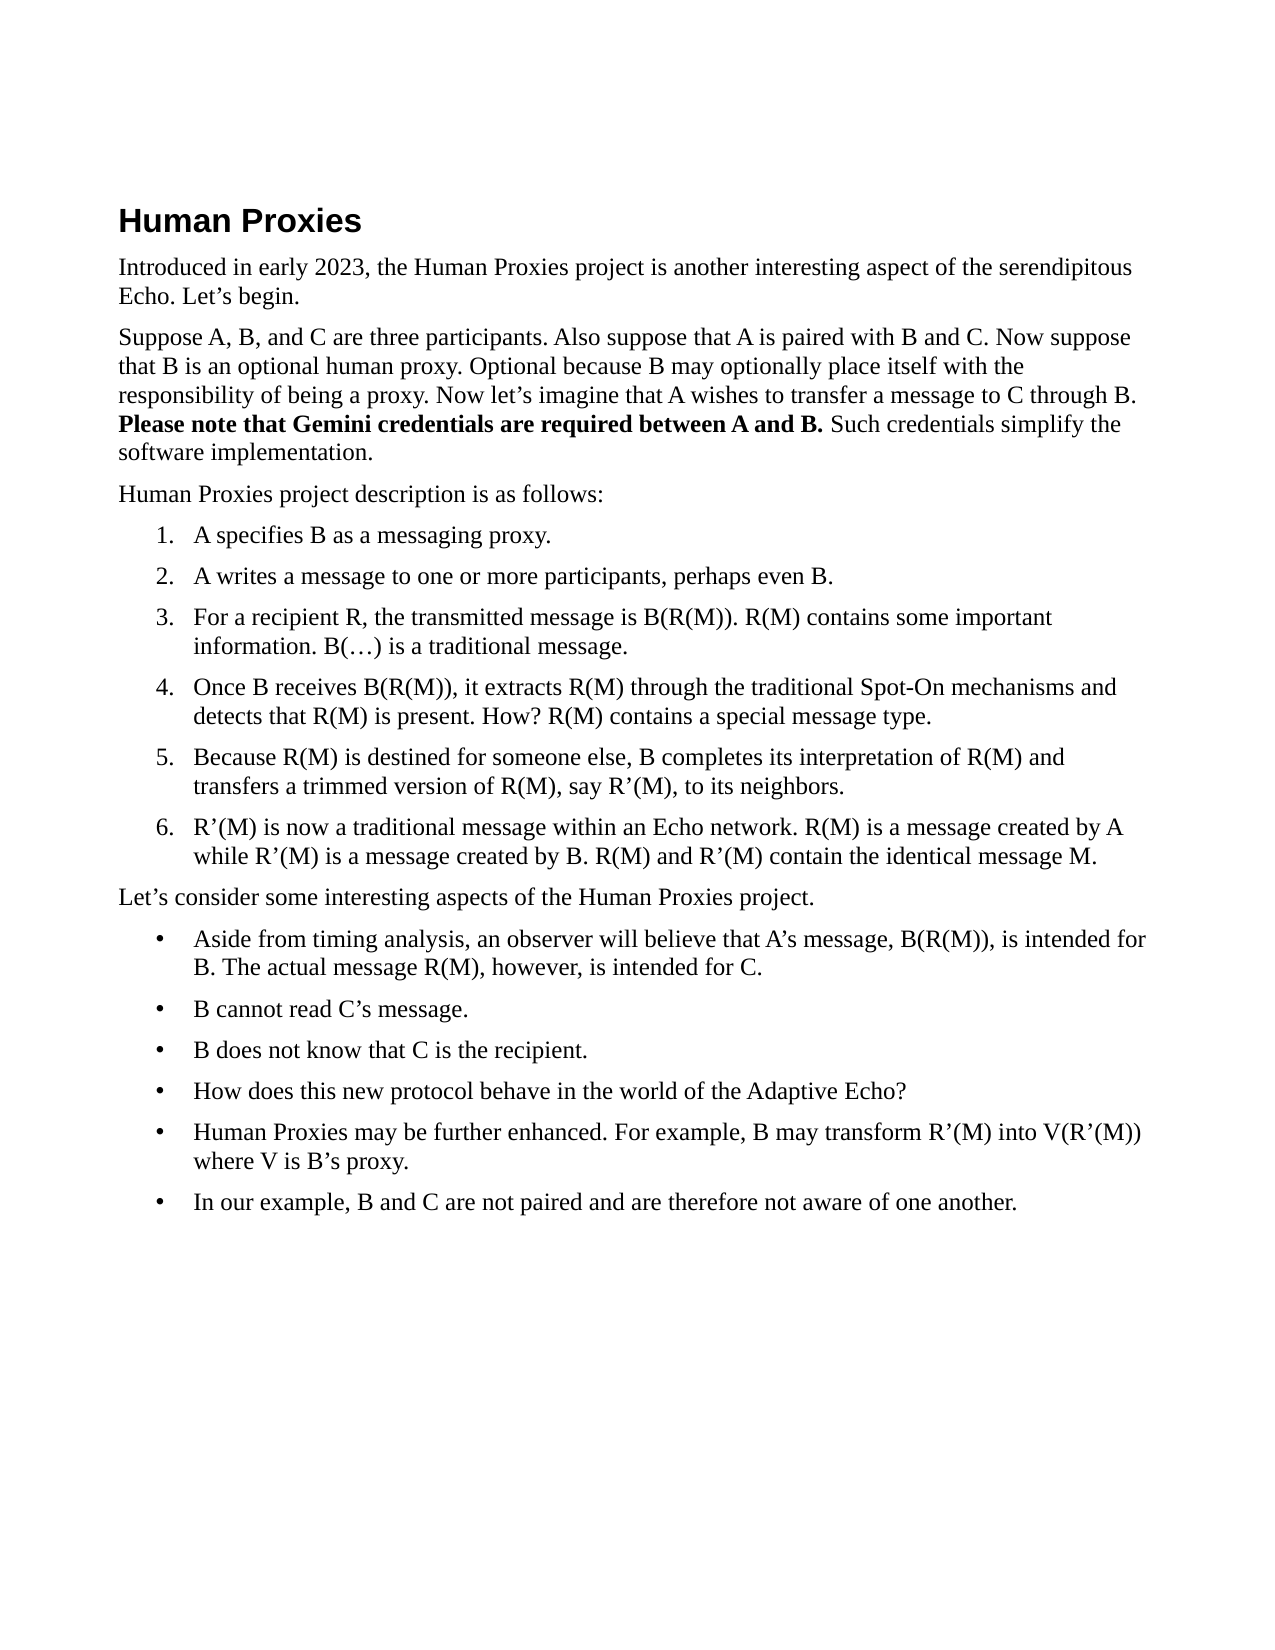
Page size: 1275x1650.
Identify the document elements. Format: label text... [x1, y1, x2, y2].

list Once B receives B(R(M)), it extracts R(M) through the traditional Spot-On mechanisms and detects that R(M) is present. How? R(M) contains a special message type. [156, 672, 1157, 730]
list B does not know that C is the recipient. [156, 1035, 1157, 1064]
list Because R(M) is destined for someone else, B completes its interpretation of R(M) and transfers a trimmed version of R(M), say R’(M), to its neighbors. [156, 742, 1157, 800]
text Human Proxies project description is as follows: [118, 479, 1157, 507]
text Suppose A, B, and C are three participants. Also suppose that A is paired with B and C. Now suppose that B is an optional human proxy. Optional because B may optionally place itself with the responsibility of being a proxy. Now let’s imagine that A wishes to transfer a message to C through B. Please note that Gemini credentials are required between A and B. Such credentials simplify the software implementation. [118, 322, 1157, 466]
list A writes a message to one or more participants, perhaps even B. [156, 561, 1157, 590]
list How does this new protocol behave in the world of the Adaptive Echo? [156, 1076, 1157, 1105]
list R’(M) is now a traditional message within an Echo network. R(M) is a message created by A while R’(M) is a message created by B. R(M) and R’(M) contain the identical message M. [156, 812, 1157, 870]
list In our example, B and C are not paired and are therefore not aware of one another. [156, 1187, 1157, 1216]
list B cannot read C’s message. [156, 994, 1157, 1022]
list A specifies B as a messaging proxy. [156, 520, 1157, 549]
list Human Proxies may be further enhanced. For example, B may transform R’(M) into V(R’(M)) where V is B’s proxy. [156, 1117, 1157, 1175]
list For a recipient R, the transmitted message is B(R(M)). R(M) contains some important information. B(…) is a traditional message. [156, 602, 1157, 660]
text Introduced in early 2023, the Human Proxies project is another interesting aspect of the serendipitous Echo. Let’s begin. [118, 252, 1157, 310]
subtitle Human Proxies [118, 201, 1157, 240]
text Let’s consider some interesting aspects of the Human Proxies project. [118, 882, 1157, 911]
list Aside from timing analysis, an observer will believe that A’s message, B(R(M)), is intended for B. The actual message R(M), however, is intended for C. [156, 924, 1157, 981]
